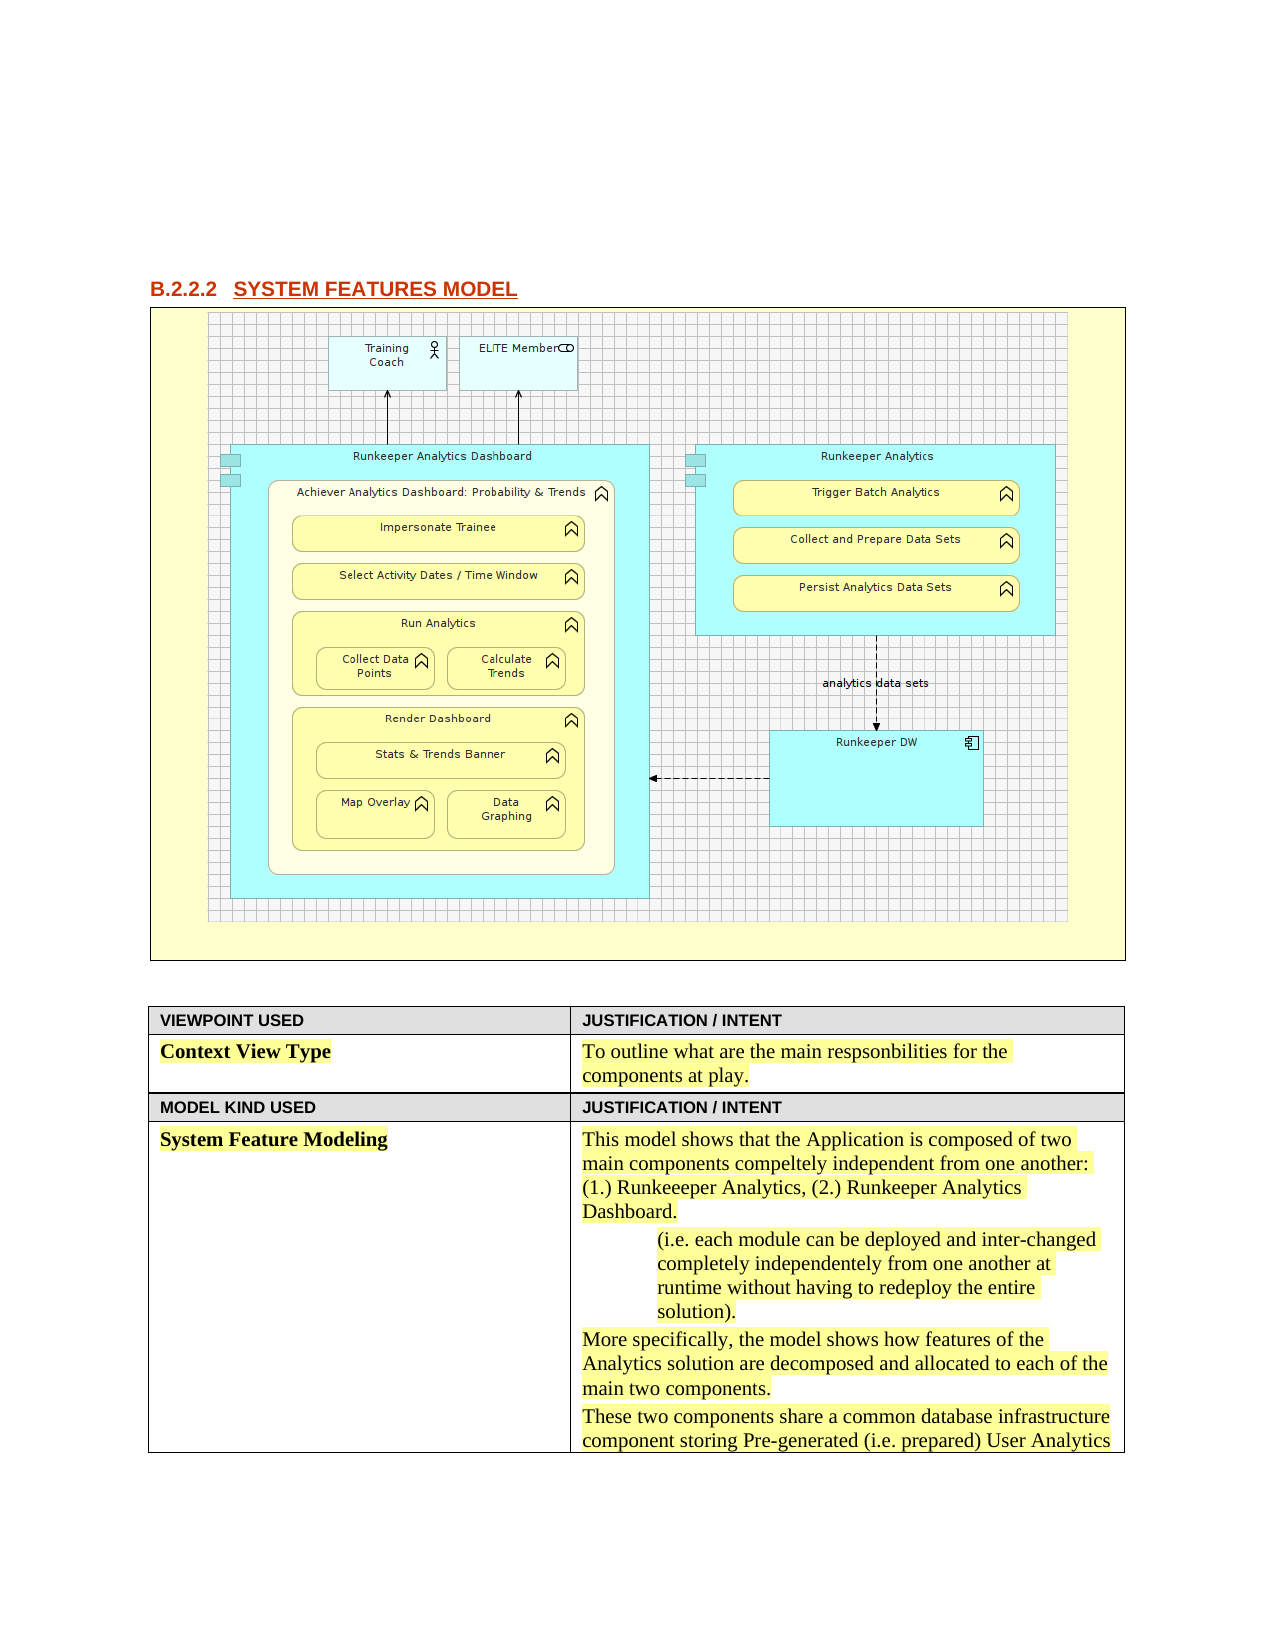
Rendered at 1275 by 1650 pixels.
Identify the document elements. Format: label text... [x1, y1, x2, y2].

subtitle SYSTEM FEATURES MODEL [150, 277, 1125, 301]
table_header JUSTIFICATION / INTENT [571, 1007, 1124, 1034]
table_header VIEWPOINT USED [149, 1007, 570, 1034]
table_cell This model shows that the Application is composed of two main components compeltely independent from one another: (1.) Runkeeeper Analytics, (2.) Runkeeper Analytics Dashboard. (i.e. each module can be deployed and inter-changed completely independentely from one another at runtime without having to redeploy the entire solution). More specifically, the model shows how features of the Analytics solution are decomposed and allocated to each of the main two components. These two components share a common database infrastructure component storing Pre-generated (i.e. prepared) User Analytics [571, 1122, 1124, 1452]
table_header JUSTIFICATION / INTENT [571, 1094, 1124, 1121]
picture [207, 312, 1068, 922]
table_cell System Feature Modeling [149, 1122, 570, 1452]
table_cell Context View Type [149, 1035, 570, 1092]
table_header [151, 308, 1125, 960]
table_cell To outline what are the main respsonbilities for the components at play. [571, 1035, 1124, 1092]
table_header MODEL KIND USED [149, 1094, 570, 1121]
